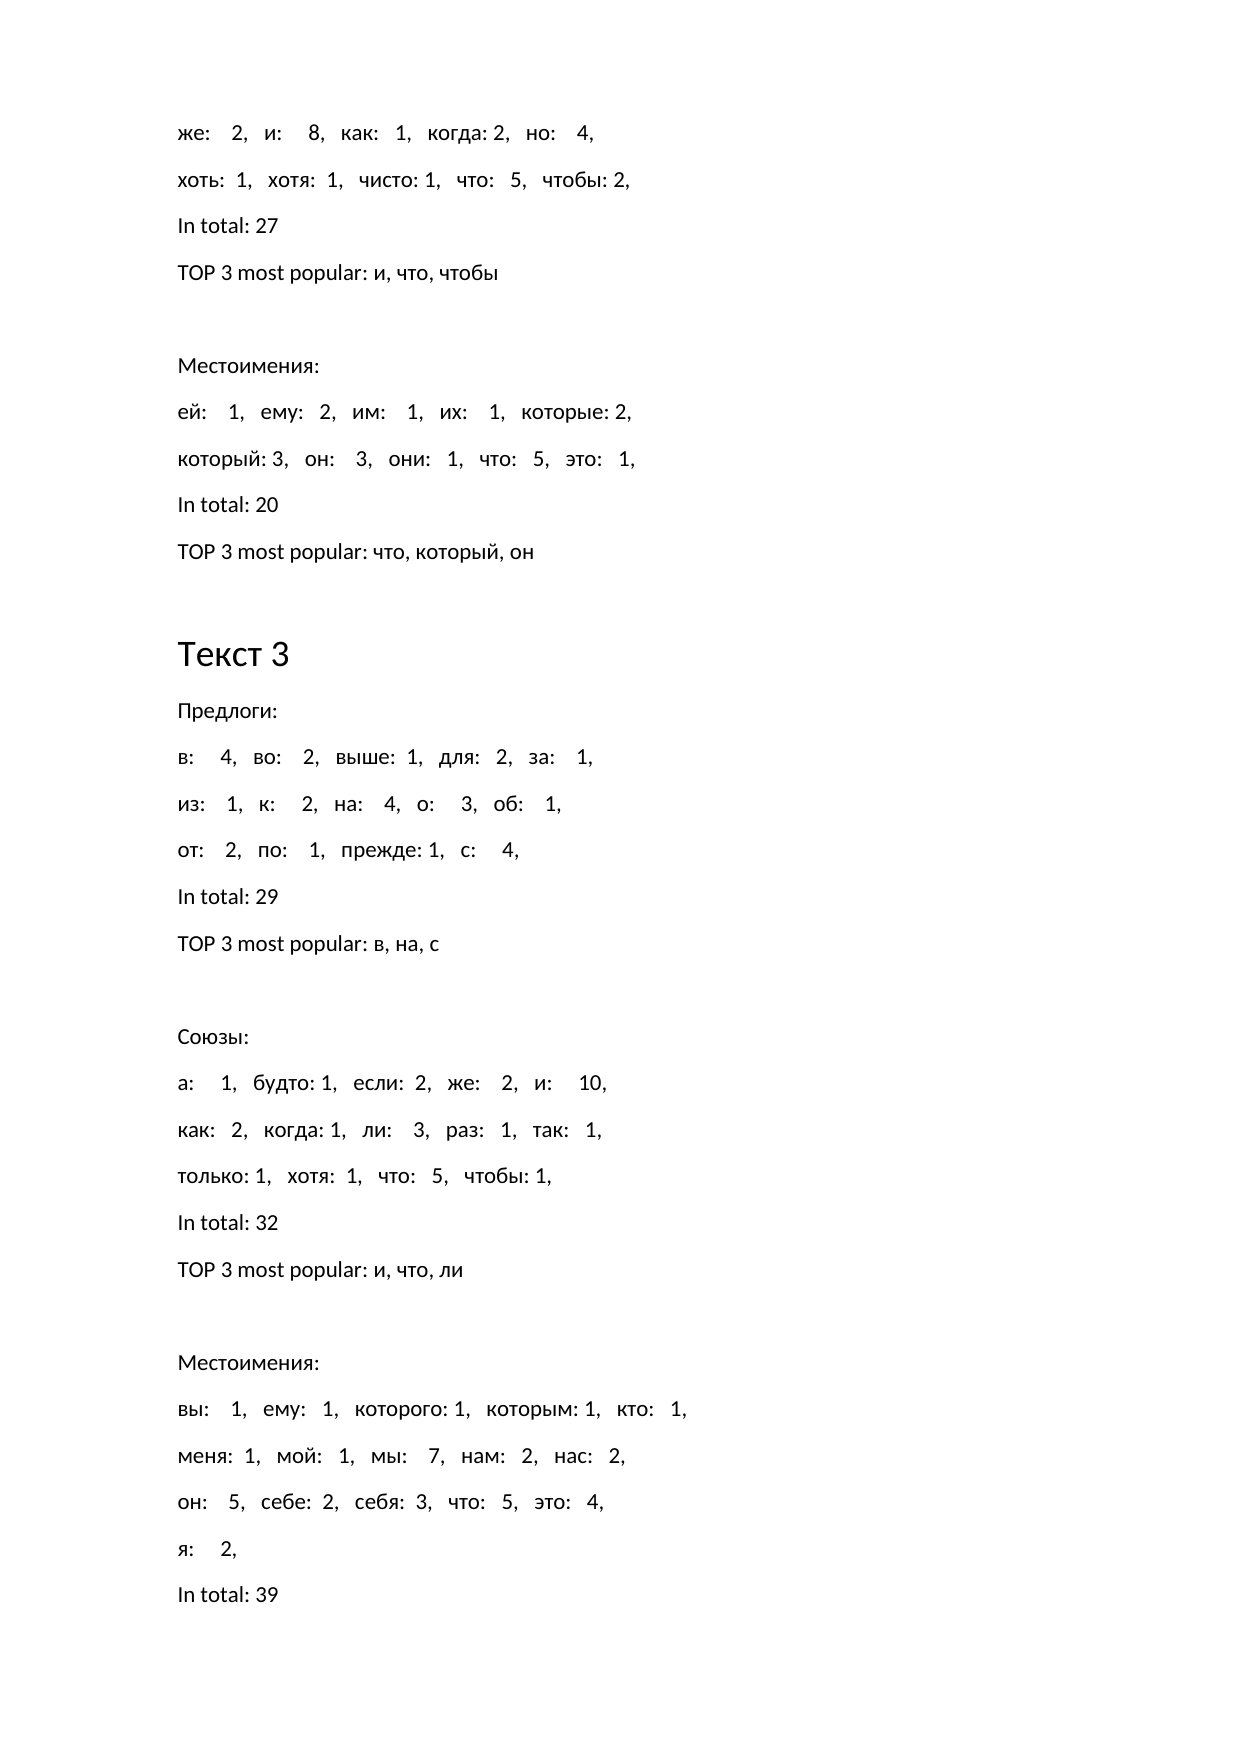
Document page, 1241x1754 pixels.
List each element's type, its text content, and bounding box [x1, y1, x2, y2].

text TOP 3 most popular: и, что, чтобы [177, 258, 1152, 286]
text Местоимения: [177, 1348, 1152, 1376]
text как: 2, когда: 1, ли: 3, раз: 1, так: 1, [177, 1115, 1152, 1143]
text Союзы: [177, 1022, 1152, 1050]
text от: 2, по: 1, прежде: 1, с: 4, [177, 836, 1152, 864]
text он: 5, себе: 2, себя: 3, что: 5, это: 4, [177, 1487, 1152, 1516]
text я: 2, [177, 1534, 1152, 1562]
text In total: 32 [177, 1208, 1152, 1236]
text из: 1, к: 2, на: 4, о: 3, об: 1, [177, 789, 1152, 817]
text Местоимения: [177, 351, 1152, 379]
text в: 4, во: 2, выше: 1, для: 2, за: 1, [177, 742, 1152, 771]
text а: 1, будто: 1, если: 2, же: 2, и: 10, [177, 1068, 1152, 1096]
text In total: 39 [177, 1581, 1152, 1609]
text ей: 1, ему: 2, им: 1, их: 1, которые: 2, [177, 397, 1152, 426]
text TOP 3 most popular: в, на, с [177, 929, 1152, 957]
text же: 2, и: 8, как: 1, когда: 2, но: 4, [177, 118, 1152, 146]
text TOP 3 most popular: что, который, он [177, 537, 1152, 565]
text In total: 29 [177, 882, 1152, 910]
text вы: 1, ему: 1, которого: 1, которым: 1, кто: 1, [177, 1394, 1152, 1422]
text который: 3, он: 3, они: 1, что: 5, это: 1, [177, 444, 1152, 472]
text Предлоги: [177, 696, 1152, 724]
text In total: 20 [177, 491, 1152, 519]
text только: 1, хотя: 1, что: 5, чтобы: 1, [177, 1162, 1152, 1189]
text хоть: 1, хотя: 1, чисто: 1, что: 5, чтобы: 2, [177, 165, 1152, 193]
text TOP 3 most popular: и, что, ли [177, 1255, 1152, 1283]
text Текст 3 [177, 630, 1152, 676]
text меня: 1, мой: 1, мы: 7, нам: 2, нас: 2, [177, 1441, 1152, 1469]
text In total: 27 [177, 211, 1152, 239]
